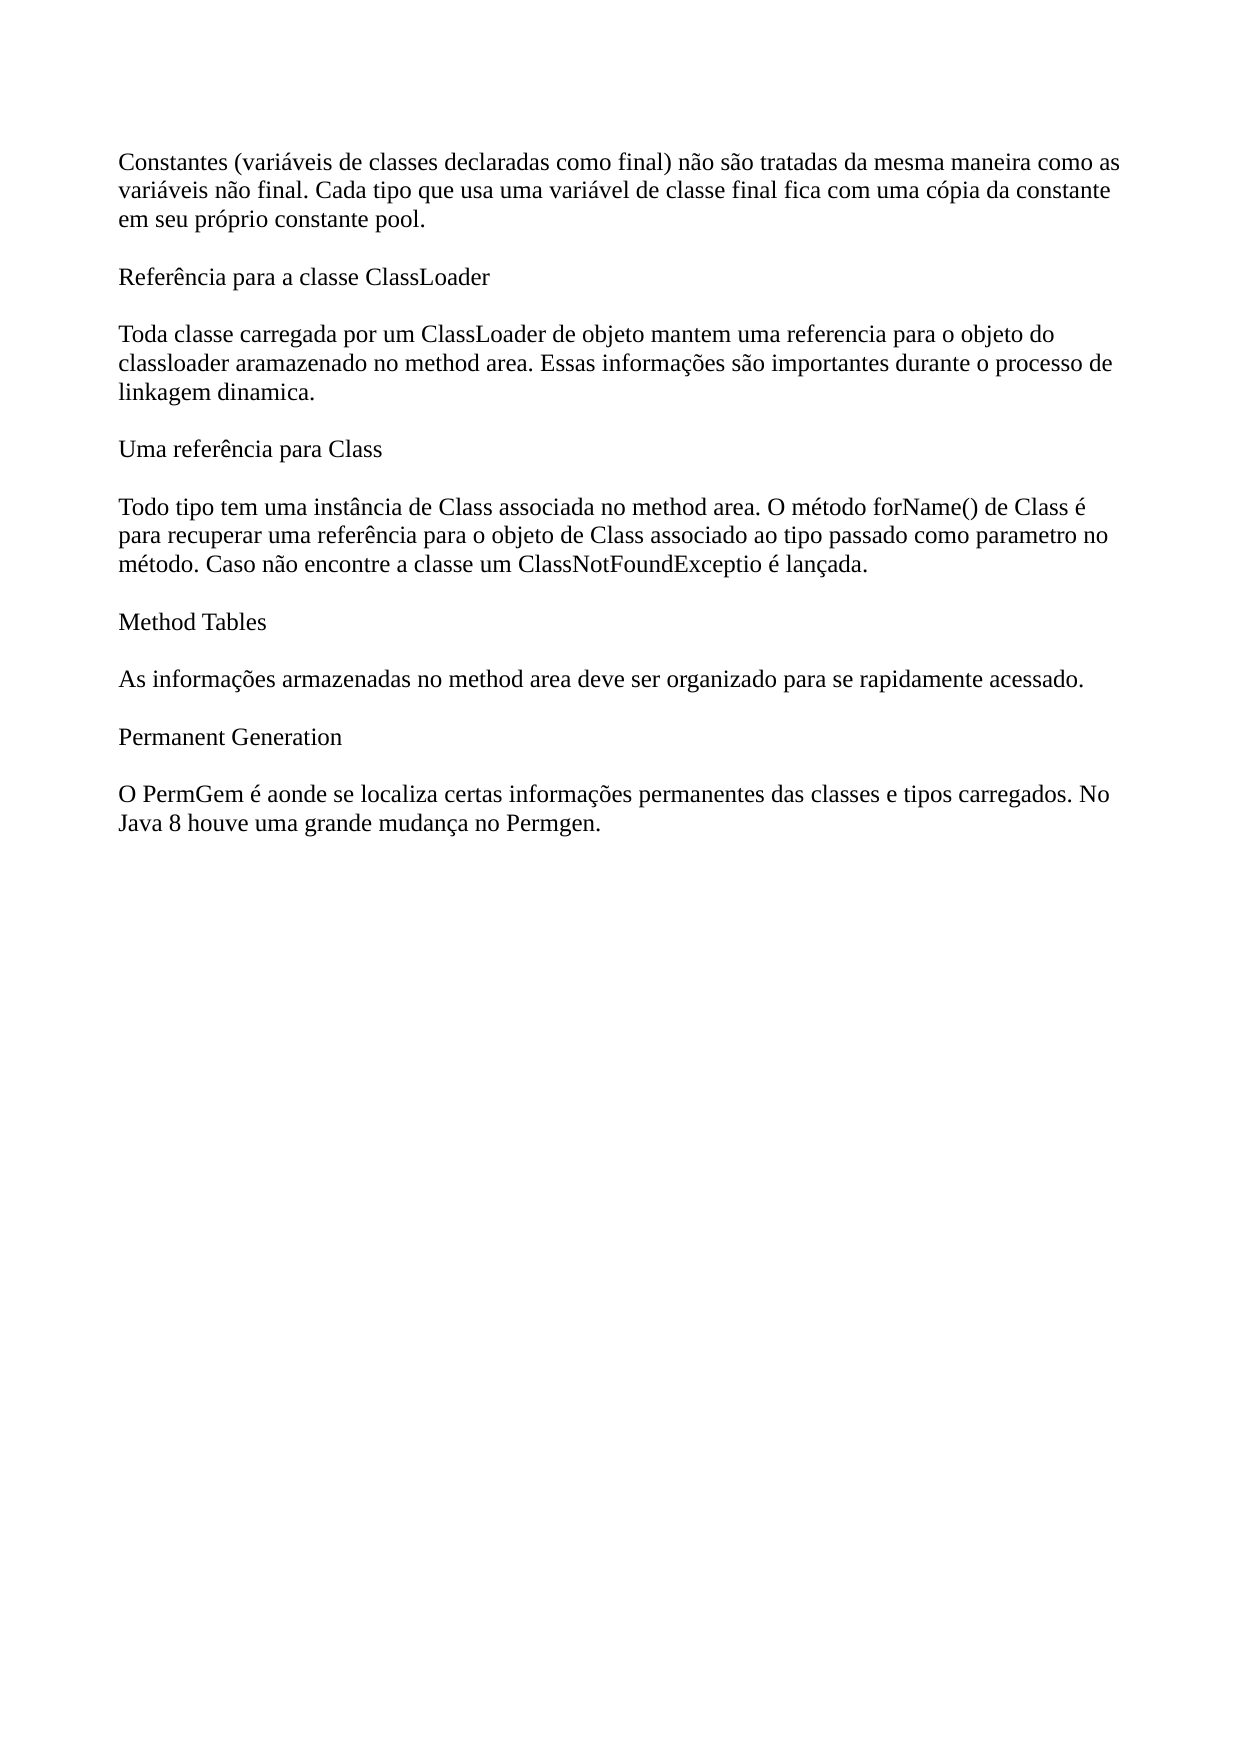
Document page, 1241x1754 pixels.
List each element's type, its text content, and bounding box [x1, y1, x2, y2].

text As informações armazenadas no method area deve ser organizado para se rapidamente acessado. [118, 664, 1122, 693]
text Permanent Generation [118, 722, 1122, 751]
text Method Tables [118, 607, 1122, 636]
text Toda classe carregada por um ClassLoader de objeto mantem uma referencia para o objeto do classloader aramazenado no method area. Essas informações são importantes durante o processo de linkagem dinamica. [118, 319, 1122, 406]
text Todo tipo tem uma instância de Class associada no method area. O método forName() de Class é para recuperar uma referência para o objeto de Class associado ao tipo passado como parametro no método. Caso não encontre a classe um ClassNotFoundExceptio é lançada. [118, 492, 1122, 578]
text Referência para a classe ClassLoader [118, 262, 1122, 291]
text Uma referência para Class [118, 434, 1122, 463]
text Constantes (variáveis de classes declaradas como final) não são tratadas da mesma maneira como as variáveis não final. Cada tipo que usa uma variável de classe final fica com uma cópia da constante em seu próprio constante pool. [118, 147, 1122, 233]
text O PermGem é aonde se localiza certas informações permanentes das classes e tipos carregados. No Java 8 houve uma grande mudança no Permgen. [118, 779, 1122, 837]
